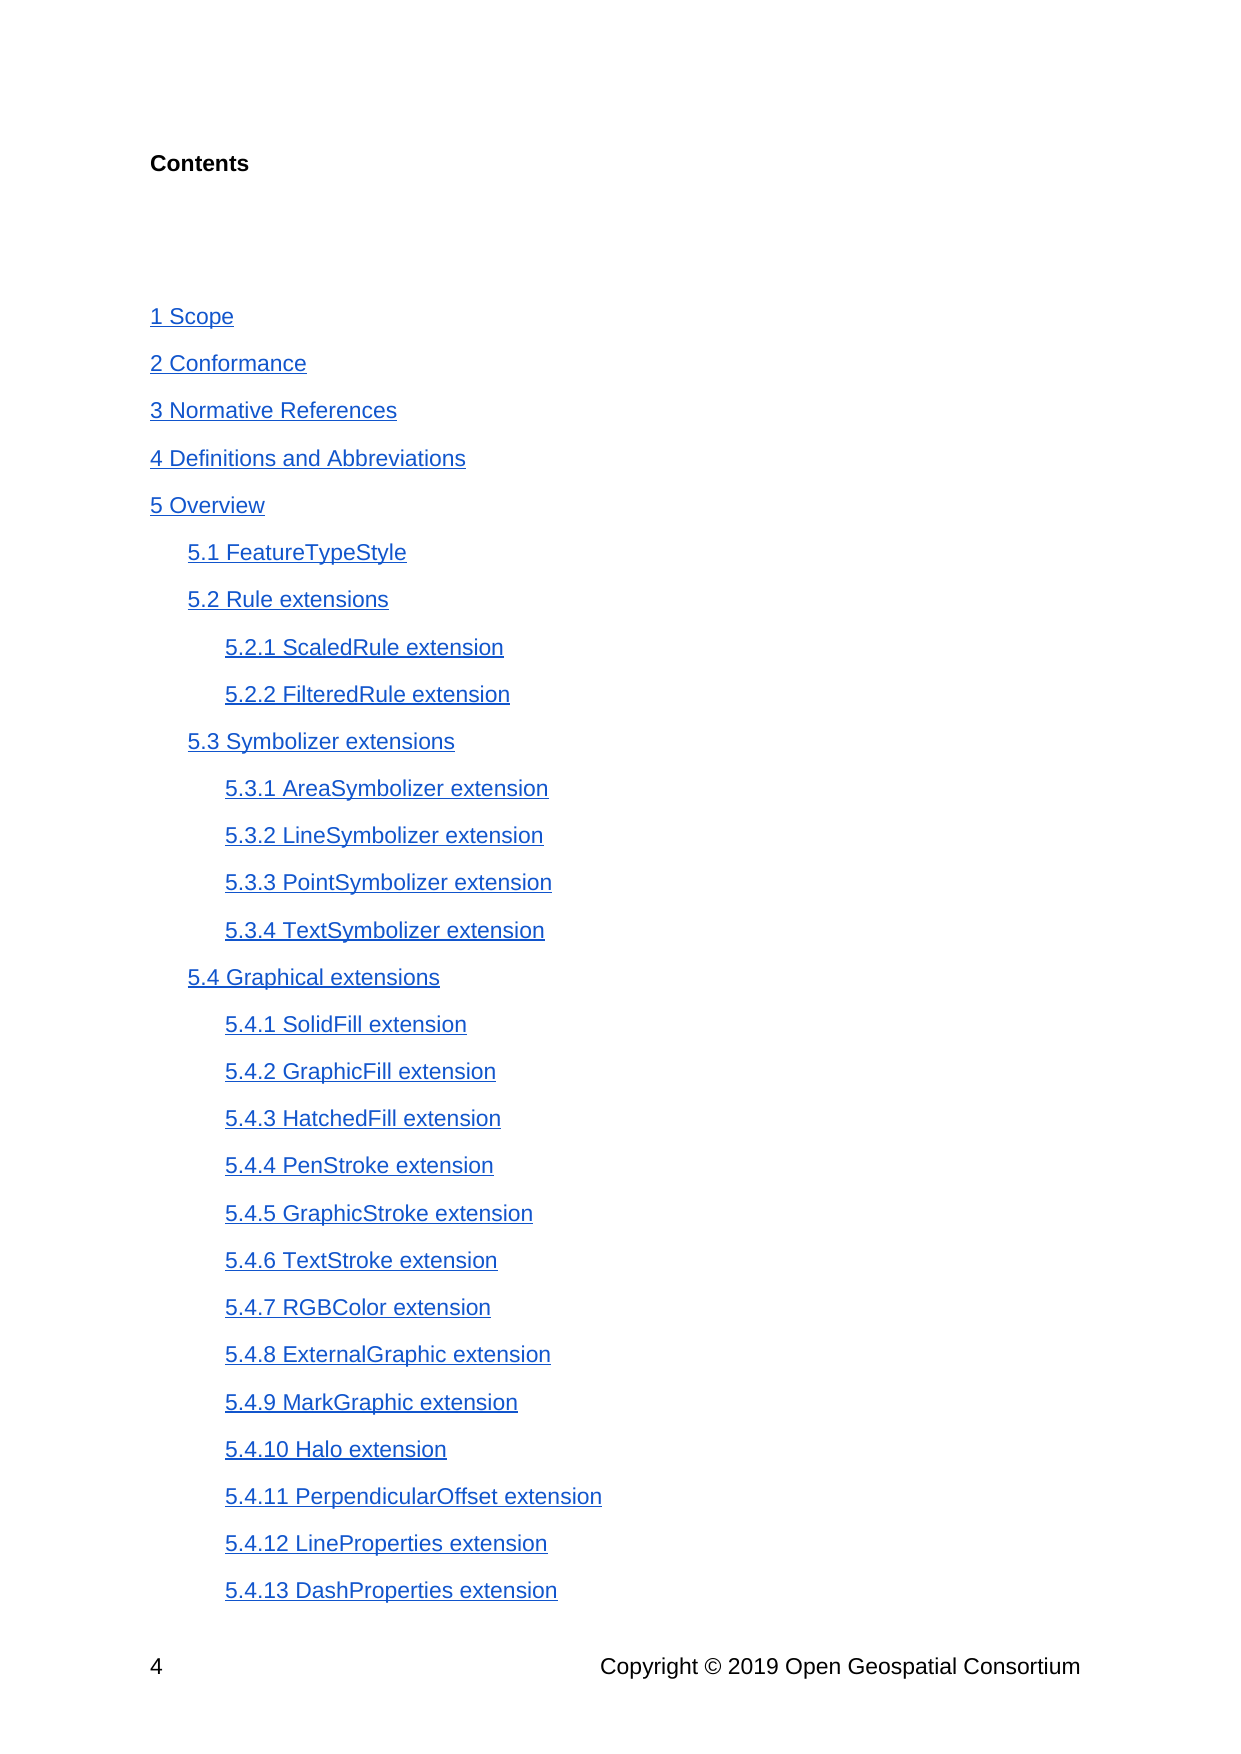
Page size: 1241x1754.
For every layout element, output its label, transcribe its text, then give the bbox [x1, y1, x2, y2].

text ​5.4.12​ ​LineProperties extension [225, 1530, 1090, 1556]
text ​5.2​ ​Rule extensions [187, 586, 1090, 613]
text ​5.4.9​ ​MarkGraphic extension [225, 1388, 1090, 1415]
text ​5.4.6​ ​TextStroke extension [225, 1247, 1090, 1273]
text ​5.3.1​ ​AreaSymbolizer extension [225, 775, 1090, 801]
text ​5​ ​Overview [150, 492, 1090, 518]
text Contents [150, 150, 1090, 176]
text ​5.4.5​ ​GraphicStroke extension [225, 1200, 1090, 1226]
text ​5.4.10​ ​Halo extension [225, 1436, 1090, 1462]
text ​2​ ​Conformance [150, 350, 1090, 377]
text ​5.4.4​ ​PenStroke extension [225, 1152, 1090, 1179]
text ​5.3.3​ ​PointSymbolizer extension [225, 869, 1090, 896]
text ​1​ ​Scope [150, 303, 1090, 329]
text ​3​ ​Normative References [150, 397, 1090, 424]
text ​5.2.2​ ​​FilteredRule extension [225, 681, 1090, 707]
text ​5.4​ ​Graphical extensions [187, 964, 1090, 990]
text ​5.4.8​ ​ExternalGraphic extension [225, 1341, 1090, 1368]
text ​5.4.2​ ​GraphicFill extension [225, 1058, 1090, 1084]
text ​5.4.11​ ​PerpendicularOffset extension [225, 1483, 1090, 1509]
text ​5.1​ ​FeatureTypeStyle [187, 539, 1090, 565]
text ​5.3​ ​Symbolizer extensions [187, 728, 1090, 754]
text ​5.3.2​ ​LineSymbolizer extension [225, 822, 1090, 848]
text ​5.4.7​ ​RGBColor extension [225, 1294, 1090, 1320]
text ​5.4.13​ ​DashProperties extension [225, 1577, 1090, 1603]
text ​5.2.1​ ​ScaledRule extension [225, 633, 1090, 660]
text ​5.4.3​ ​HatchedFill extension [225, 1105, 1090, 1132]
text ​4​ ​Definitions and Abbreviations [150, 445, 1090, 471]
text ​5.3.4​ ​TextSymbolizer extension [225, 917, 1090, 943]
text ​5.4.1​ ​SolidFill extension [225, 1011, 1090, 1037]
